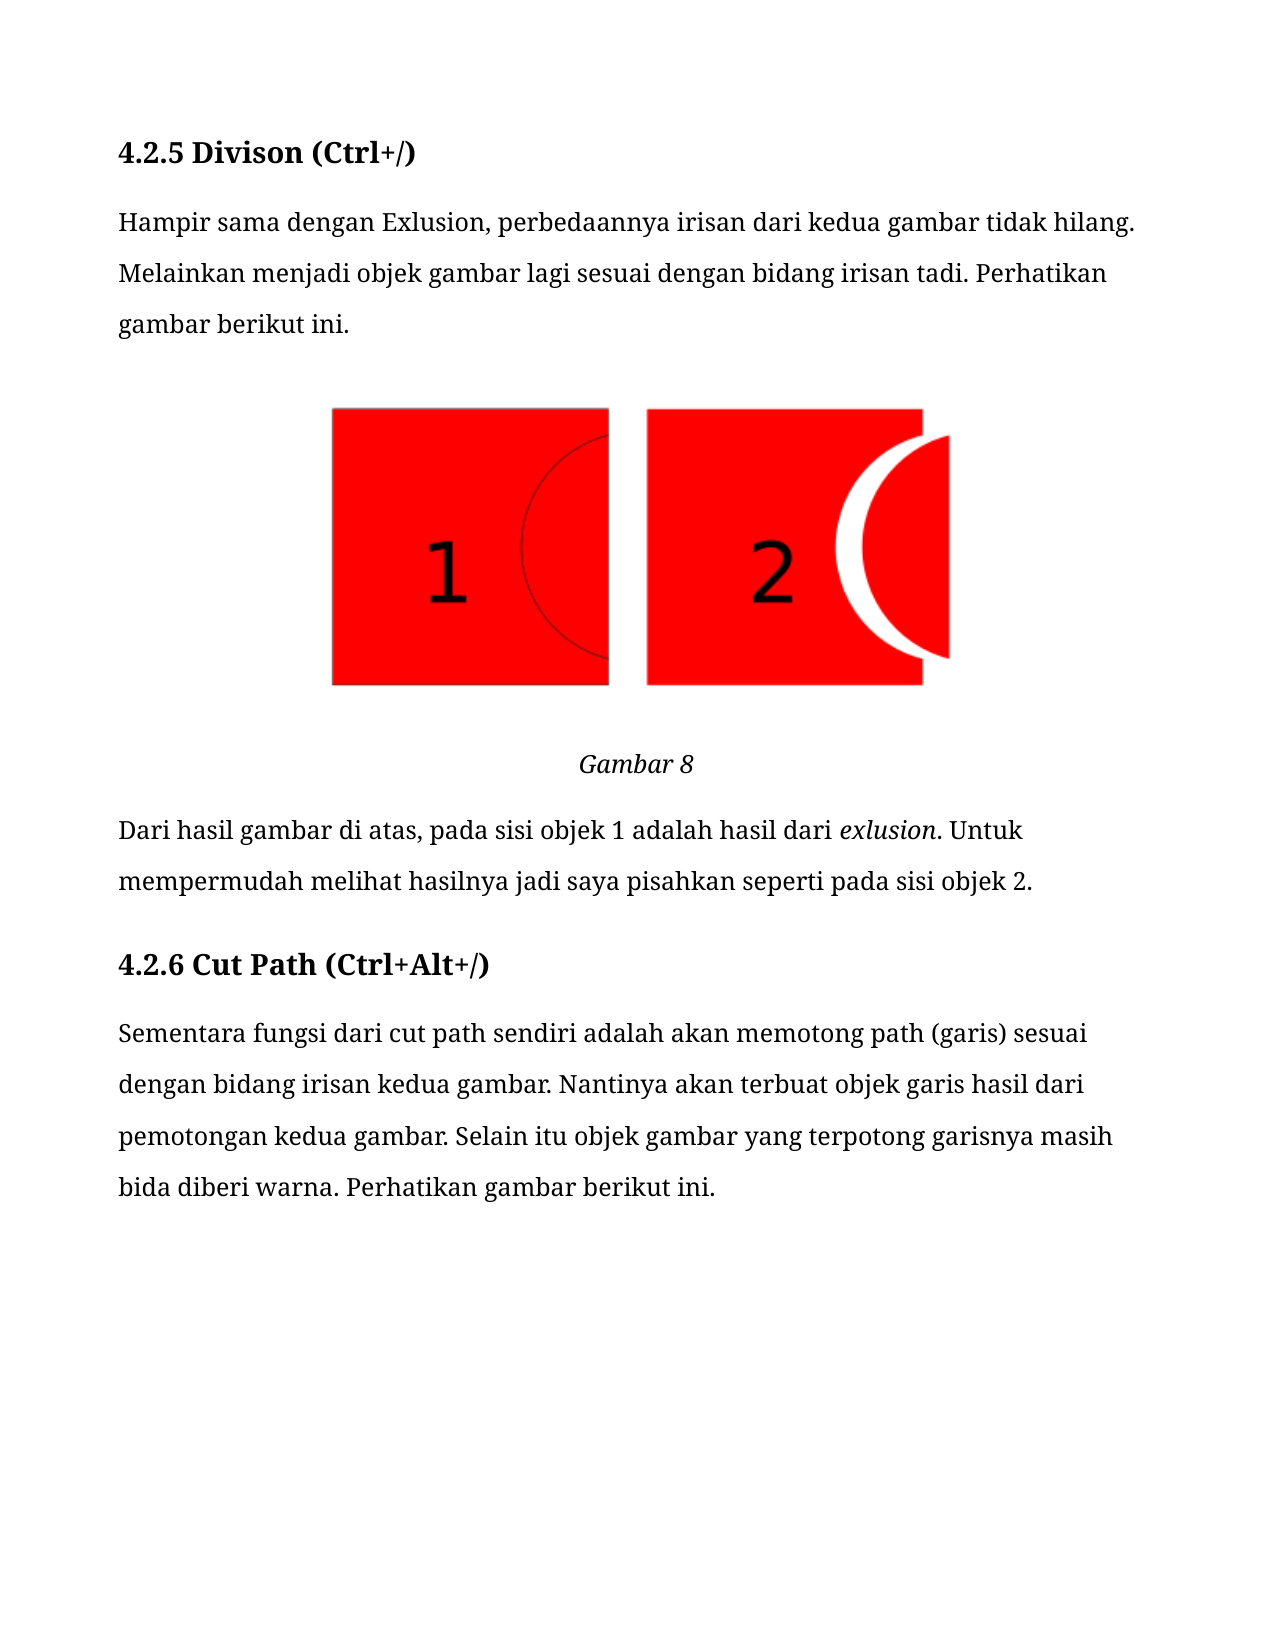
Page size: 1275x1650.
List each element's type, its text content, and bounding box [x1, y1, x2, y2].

subtitle 4.2.6 Cut Path (Ctrl+Alt+/) [118, 944, 1157, 984]
text Sementara fungsi dari cut path sendiri adalah akan memotong path (garis) sesuai dengan bidang irisan kedua gambar. Nantinya akan terbuat objek garis hasil dari pemotongan kedua gambar. Selain itu objek gambar yang terpotong garisnya masih bida diberi warna. Perhatikan gambar berikut ini. [118, 1016, 1157, 1203]
text Dari hasil gambar di atas, pada sisi objek 1 adalah hasil dari exlusion. Untuk mempermudah melihat hasilnya jadi saya pisahkan seperti pada sisi objek 2. [118, 813, 1157, 898]
subtitle 4.2.5 Divison (Ctrl+/) [118, 133, 1157, 172]
text Gambar 8 [118, 372, 1157, 781]
picture [304, 372, 971, 731]
text Hampir sama dengan Exlusion, perbedaannya irisan dari kedua gambar tidak hilang. Melainkan menjadi objek gambar lagi sesuai dengan bidang irisan tadi. Perhatikan gambar berikut ini. [118, 205, 1157, 341]
